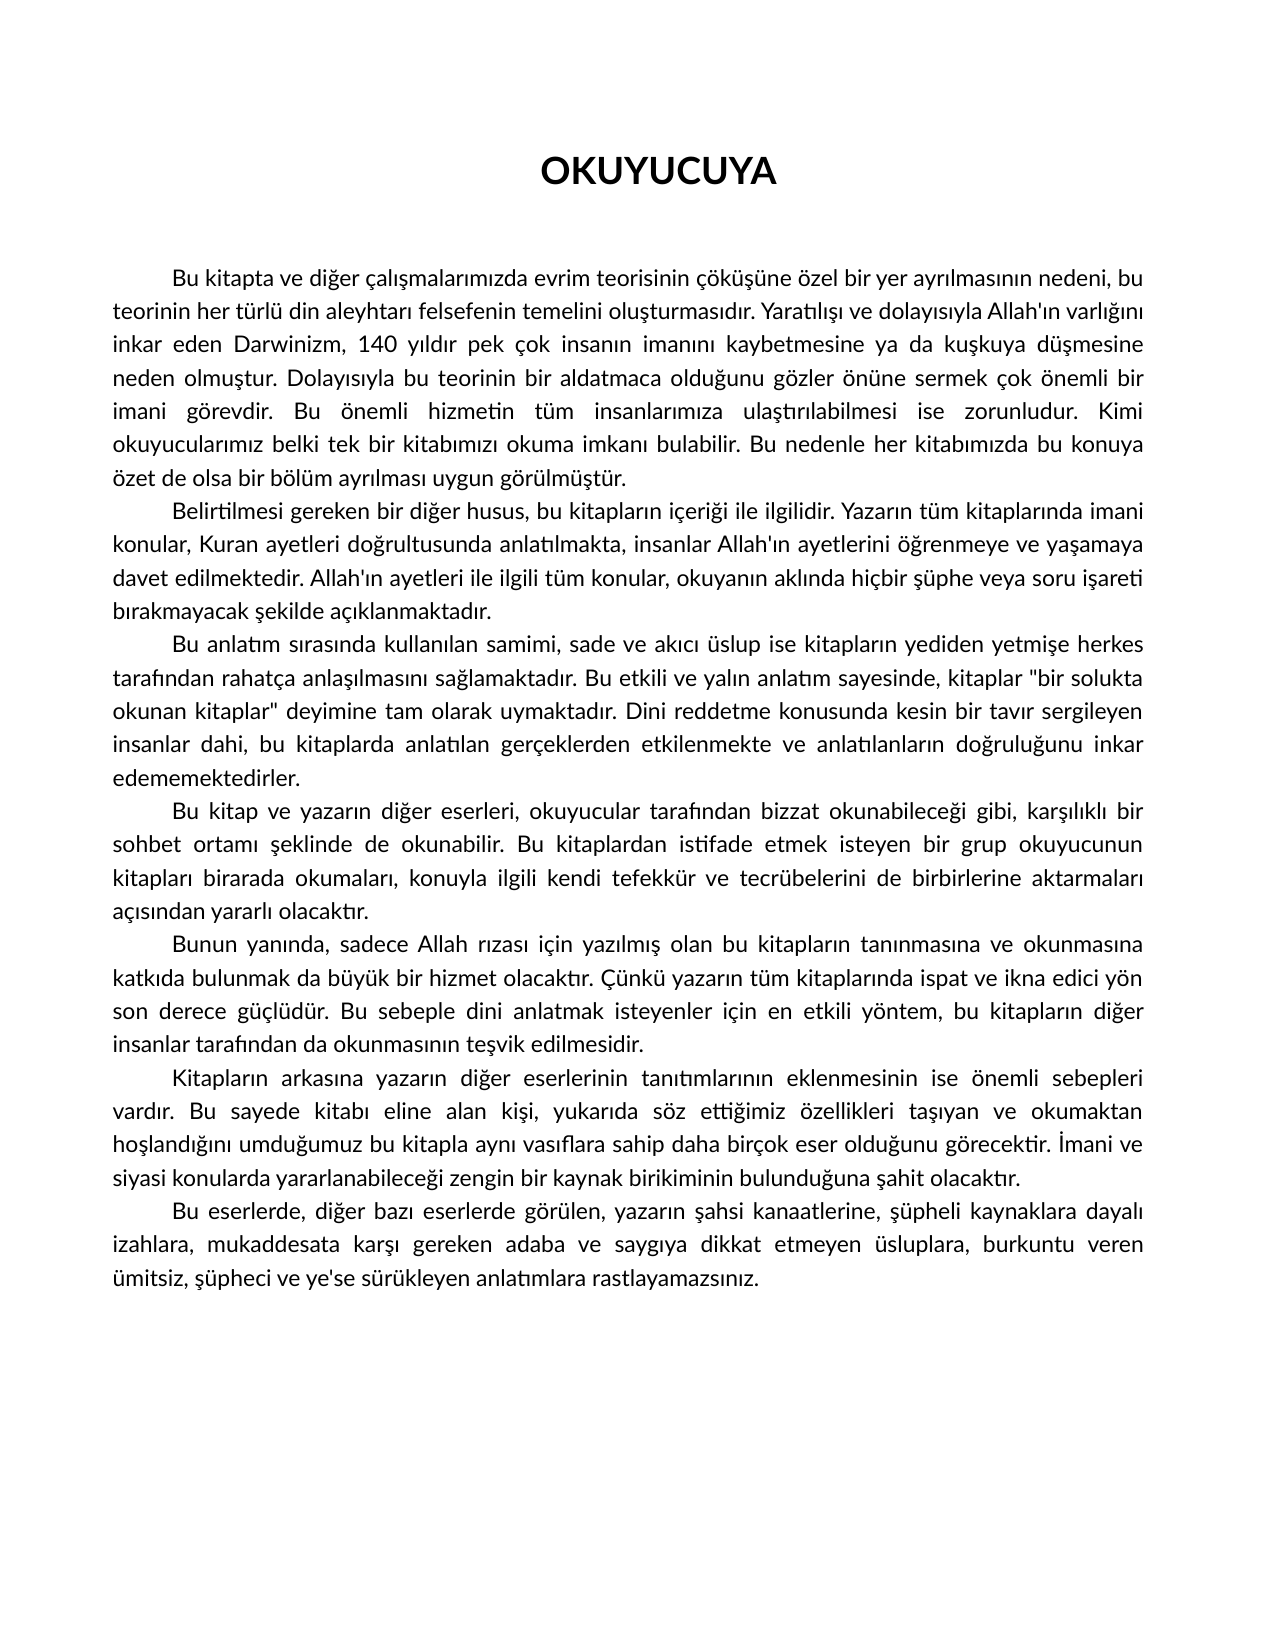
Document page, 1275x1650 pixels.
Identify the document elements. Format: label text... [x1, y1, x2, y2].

text Belirtilmesi gereken bir diğer husus, bu kitapların içeriği ile ilgilidir. Yazarın tüm kitaplarında imani konular, Kuran ayetleri doğrultusunda anlatılmakta, insanlar Allah'ın ayetlerini öğrenmeye ve yaşamaya davet edilmektedir. Allah'ın ayetleri ile ilgili tüm konular, okuyanın aklında hiçbir şüphe veya soru işareti bırakmayacak şekilde açıklanmaktadır. [112, 493, 1145, 626]
text OKUYUCUYA [112, 148, 1145, 193]
text Bu anlatım sırasında kullanılan samimi, sade ve akıcı üslup ise kitapların yediden yetmişe herkes tarafından rahatça anlaşılmasını sağlamaktadır. Bu etkili ve yalın anlatım sayesinde, kitaplar "bir solukta okunan kitaplar" deyimine tam olarak uymaktadır. Dini reddetme konusunda kesin bir tavır sergileyen insanlar dahi, bu kitaplarda anlatılan gerçeklerden etkilenmekte ve anlatılanların doğruluğunu inkar edememektedirler. [112, 626, 1145, 793]
text Bunun yanında, sadece Allah rızası için yazılmış olan bu kitapların tanınmasına ve okunmasına katkıda bulunmak da büyük bir hizmet olacaktır. Çünkü yazarın tüm kitaplarında ispat ve ikna edici yön son derece güçlüdür. Bu sebeple dini anlatmak isteyenler için en etkili yöntem, bu kitapların diğer insanlar tarafından da okunmasının teşvik edilmesidir. [112, 926, 1145, 1059]
text Bu kitapta ve diğer çalışmalarımızda evrim teorisinin çöküşüne özel bir yer ayrılmasının nedeni, bu teorinin her türlü din aleyhtarı felsefenin temelini oluşturmasıdır. Yaratılışı ve dolayısıyla Allah'ın varlığını inkar eden Darwinizm, 140 yıldır pek çok insanın imanını kaybetmesine ya da kuşkuya düşmesine neden olmuştur. Dolayısıyla bu teorinin bir aldatmaca olduğunu gözler önüne sermek çok önemli bir imani görevdir. Bu önemli hizmetin tüm insanlarımıza ulaştırılabilmesi ise zorunludur. Kimi okuyucularımız belki tek bir kitabımızı okuma imkanı bulabilir. Bu nedenle her kitabımızda bu konuya özet de olsa bir bölüm ayrılması uygun görülmüştür. [112, 259, 1145, 493]
text Kitapların arkasına yazarın diğer eserlerinin tanıtımlarının eklenmesinin ise önemli sebepleri vardır. Bu sayede kitabı eline alan kişi, yukarıda söz ettiğimiz özellikleri taşıyan ve okumaktan hoşlandığını umduğumuz bu kitapla aynı vasıflara sahip daha birçok eser olduğunu görecektir. İmani ve siyasi konularda yararlanabileceği zengin bir kaynak birikiminin bulunduğuna şahit olacaktır. [112, 1059, 1145, 1193]
text Bu kitap ve yazarın diğer eserleri, okuyucular tarafından bizzat okunabileceği gibi, karşılıklı bir sohbet ortamı şeklinde de okunabilir. Bu kitaplardan istifade etmek isteyen bir grup okuyucunun kitapları birarada okumaları, konuyla ilgili kendi tefekkür ve tecrübelerini de birbirlerine aktarmaları açısından yararlı olacaktır. [112, 793, 1145, 926]
text Bu eserlerde, diğer bazı eserlerde görülen, yazarın şahsi kanaatlerine, şüpheli kaynaklara dayalı izahlara, mukaddesata karşı gereken adaba ve saygıya dikkat etmeyen üsluplara, burkuntu veren ümitsiz, şüpheci ve ye'se sürükleyen anlatımlara rastlayamazsınız. [112, 1193, 1145, 1293]
